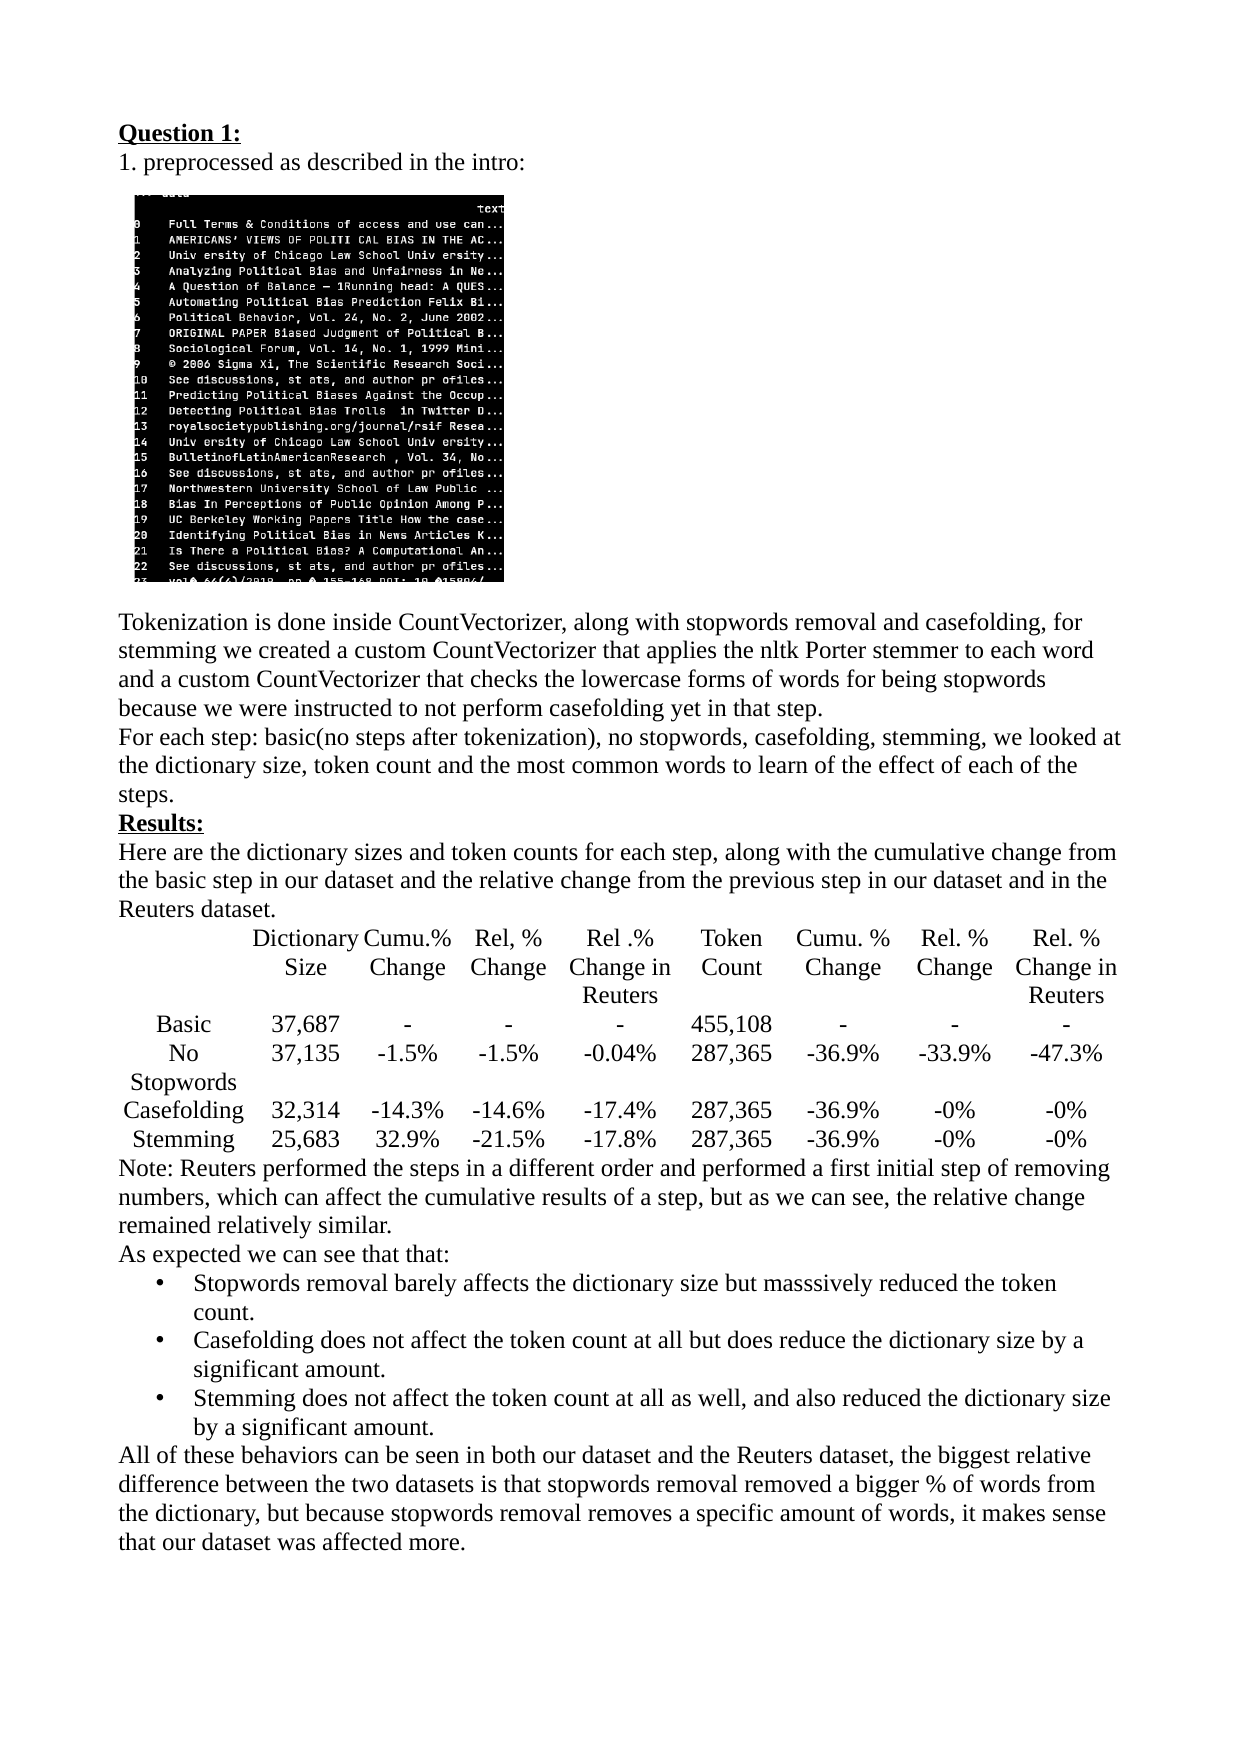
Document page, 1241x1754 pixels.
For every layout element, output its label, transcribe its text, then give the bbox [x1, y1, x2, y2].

table_cell 25,683 [249, 1124, 362, 1153]
list Stopwords removal barely affects the dictionary size but masssively reduced the token count. [156, 1268, 1122, 1326]
table_cell - [362, 1009, 453, 1038]
table_cell -17.8% [564, 1124, 676, 1153]
text Tokenization is done inside CountVectorizer, along with stopwords removal and casefolding, for stemming we created a custom CountVectorizer that applies the nltk Porter stemmer to each word and a custom CountVectorizer that checks the lowercase forms of words for being stopwords because we were instructed to not perform casefolding yet in that step. [118, 607, 1122, 722]
table_header Dictionary Size [249, 923, 362, 1009]
text Note: Reuters performed the steps in a different order and performed a first initial step of removing numbers, which can affect the cumulative results of a step, but as we can see, the relative change remained relatively similar. [118, 1153, 1122, 1239]
table_header Rel .% Change in Reuters [564, 923, 676, 1009]
table_cell - [564, 1009, 676, 1038]
table_cell 287,365 [676, 1124, 787, 1153]
picture [134, 195, 504, 582]
table_cell No Stopwords [118, 1038, 249, 1096]
table_cell -0% [899, 1124, 1010, 1153]
table_header Rel. % Change in Reuters [1010, 923, 1122, 1009]
text As expected we can see that that: [118, 1239, 1122, 1268]
text Results: [118, 808, 1122, 837]
table_cell -1.5% [362, 1038, 453, 1096]
table_cell -1.5% [453, 1038, 564, 1096]
table_header Cumu. % Change [787, 923, 899, 1009]
table_cell 287,365 [676, 1038, 787, 1096]
table_cell 287,365 [676, 1096, 787, 1124]
table_cell -0% [899, 1096, 1010, 1124]
table_cell - [787, 1009, 899, 1038]
table_cell - [899, 1009, 1010, 1038]
table_header [118, 923, 249, 1009]
table_header Rel, % Change [453, 923, 564, 1009]
table_cell - [1010, 1009, 1122, 1038]
table_cell -0.04% [564, 1038, 676, 1096]
list Stemming does not affect the token count at all as well, and also reduced the dictionary size by a significant amount. [156, 1383, 1122, 1441]
table_cell -36.9% [787, 1038, 899, 1096]
table_cell -33.9% [899, 1038, 1010, 1096]
table_cell - [453, 1009, 564, 1038]
table_cell Casefolding [118, 1096, 249, 1124]
text All of these behaviors can be seen in both our dataset and the Reuters dataset, the biggest relative difference between the two datasets is that stopwords removal removed a bigger % of words from the dictionary, but because stopwords removal removes a specific amount of words, it makes sense that our dataset was affected more. [118, 1441, 1122, 1556]
table_cell -21.5% [453, 1124, 564, 1153]
table_cell -17.4% [564, 1096, 676, 1124]
table_cell 455,108 [676, 1009, 787, 1038]
table_cell 32,314 [249, 1096, 362, 1124]
text For each step: basic(no steps after tokenization), no stopwords, casefolding, stemming, we looked at the dictionary size, token count and the most common words to learn of the effect of each of the steps. [118, 722, 1122, 808]
table_header Token Count [676, 923, 787, 1009]
table_cell -36.9% [787, 1124, 899, 1153]
table_cell -14.3% [362, 1096, 453, 1124]
table_cell -36.9% [787, 1096, 899, 1124]
table_cell -47.3% [1010, 1038, 1122, 1096]
list Casefolding does not affect the token count at all but does reduce the dictionary size by a significant amount. [156, 1326, 1122, 1383]
text 1. preprocessed as described in the intro: [118, 147, 1122, 176]
table_cell 37,135 [249, 1038, 362, 1096]
table_cell 37,687 [249, 1009, 362, 1038]
table_cell -0% [1010, 1096, 1122, 1124]
text Here are the dictionary sizes and token counts for each step, along with the cumulative change from the basic step in our dataset and the relative change from the previous step in our dataset and in the Reuters dataset. [118, 837, 1122, 923]
table_header Cumu.% Change [362, 923, 453, 1009]
table_cell -0% [1010, 1124, 1122, 1153]
table_header Rel. % Change [899, 923, 1010, 1009]
table_cell Stemming [118, 1124, 249, 1153]
table_cell Basic [118, 1009, 249, 1038]
table_cell 32.9% [362, 1124, 453, 1153]
table_cell -14.6% [453, 1096, 564, 1124]
text Question 1: [118, 118, 1122, 147]
